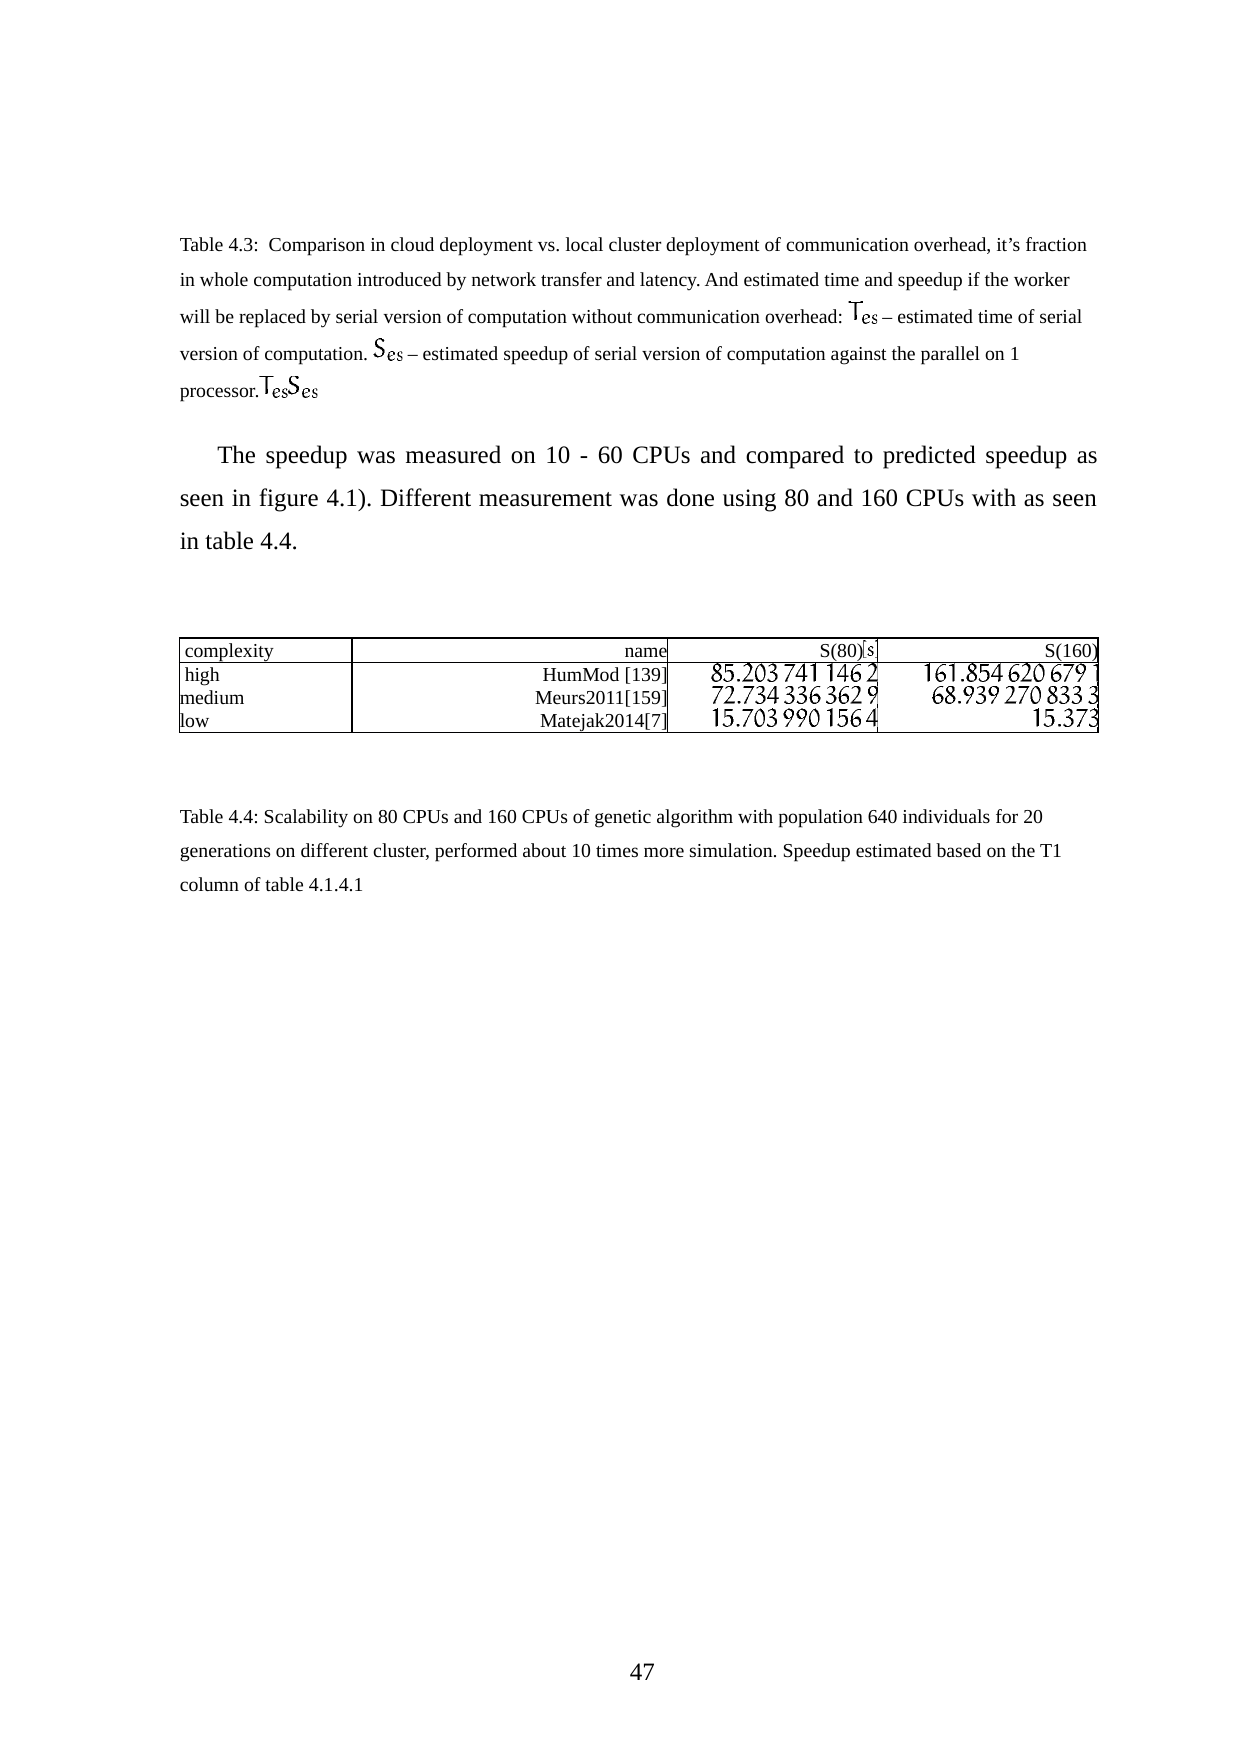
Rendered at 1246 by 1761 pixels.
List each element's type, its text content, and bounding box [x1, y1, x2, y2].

picture [1033, 708, 1098, 727]
picture [373, 338, 403, 361]
table_header name [353, 639, 667, 662]
table_cell [668, 709, 877, 732]
table_cell Meurs2011[159] [353, 686, 667, 709]
text Table 4.3: Comparison in cloud deployment vs. local cluster deployment of communication overhead, it’s fraction in whole computation introduced by network transfer and latency. And estimated time and speedup if the worker will be replaced by serial version of computation without communication overhead: – estimated time of serial version of computation. – estimated speedup of serial version of computation against the parallel on 1 processor. [179, 233, 1098, 402]
text Table 4.4: Scalability on 80 CPUs and 160 CPUs of genetic algorithm with population 640 individuals for 20 generations on different cluster, performed about 10 times more simulation. Speedup estimated based on the T1 column of table 4.1.4.1 [179, 805, 1098, 896]
picture [712, 708, 878, 727]
table_cell [878, 663, 1097, 686]
picture [932, 686, 1098, 704]
picture [711, 663, 878, 682]
text The speedup was measured on 10 - 60 CPUs and compared to predicted speedup as seen in figure 4.1). Different measurement was done using 80 and 160 CPUs with as seen in table 4.4. [179, 440, 1098, 555]
table_cell medium [180, 686, 351, 709]
table_header S(80) [668, 639, 877, 662]
picture [924, 663, 1098, 682]
table_cell [878, 709, 1097, 732]
picture [712, 686, 878, 704]
table_cell [668, 686, 877, 709]
table_cell [878, 686, 1097, 709]
table_cell HumMod [139] [353, 663, 667, 686]
table_cell Matejak2014[7] [353, 709, 667, 732]
table_header S(160) [878, 639, 1097, 662]
picture [863, 640, 878, 658]
table_cell high [180, 663, 351, 686]
table_header complexity [180, 639, 351, 662]
table_cell low [180, 709, 351, 732]
picture [259, 376, 318, 398]
picture [848, 301, 878, 324]
table_cell [668, 663, 877, 686]
